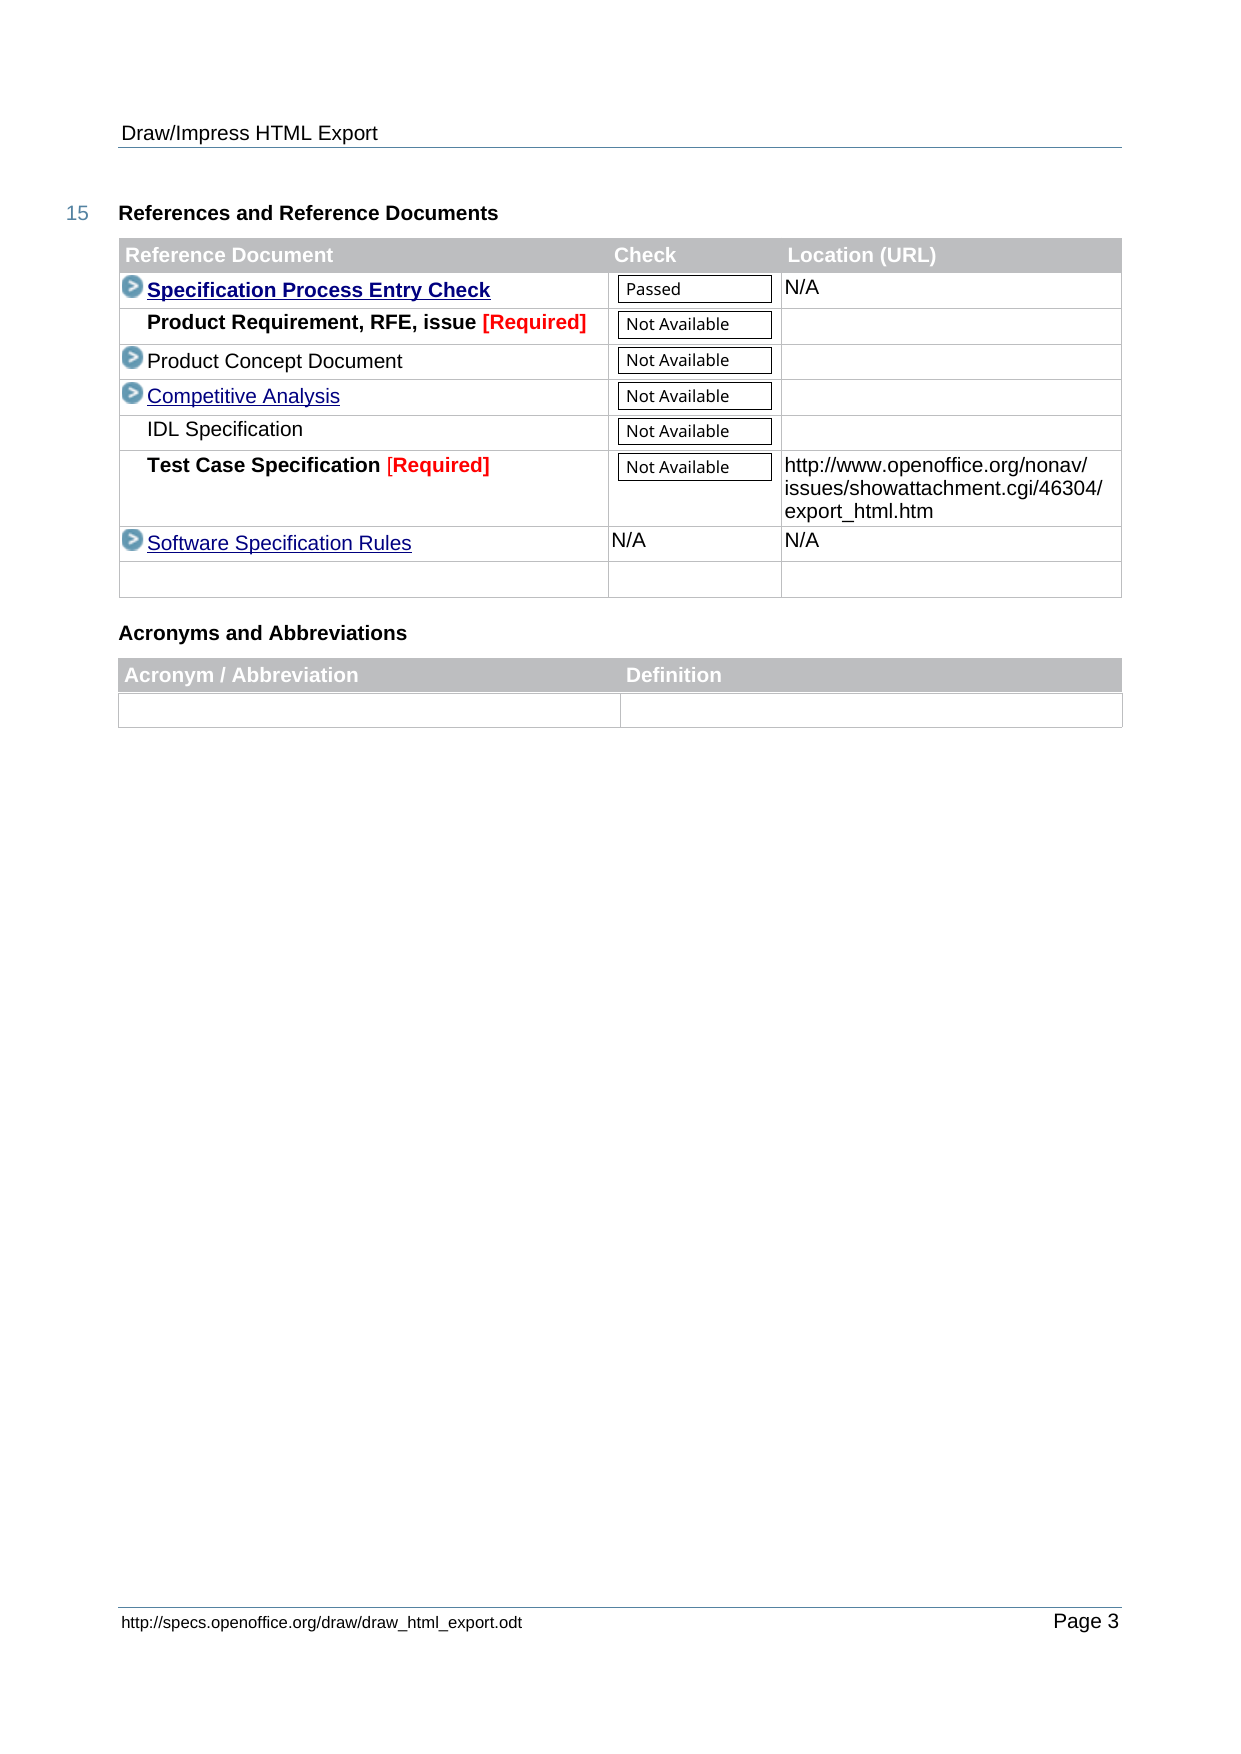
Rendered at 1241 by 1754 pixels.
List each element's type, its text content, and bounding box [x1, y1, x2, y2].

table_cell [609, 273, 781, 308]
subtitle References and Reference Documents [118, 202, 1122, 225]
table_cell [609, 345, 781, 379]
table_cell [609, 416, 781, 450]
table_cell <Please enter location here> [782, 380, 1121, 415]
table_cell N/A [782, 527, 1121, 561]
picture [122, 346, 147, 369]
table_cell Test Case Specification [Required] [120, 451, 608, 526]
table_cell Competitive Analysis [120, 380, 608, 415]
table_header Check [609, 238, 781, 273]
table_cell [782, 562, 1121, 597]
table_cell Product Requirement, RFE, issue [Required] [120, 309, 608, 344]
table_cell <Please enter location here> [782, 345, 1121, 379]
table_cell [609, 451, 781, 526]
table_cell <Please enter location here> [782, 416, 1121, 450]
table_cell <Other, e.g. references to related specs> [120, 562, 608, 597]
table_cell Software Specification Rules [120, 527, 608, 561]
table_cell <WYSIWYG> [119, 694, 620, 727]
table_cell Specification Process Entry Check [120, 273, 608, 308]
table_cell <What You See Is What You Get> [621, 694, 1122, 727]
table_cell [609, 309, 781, 344]
table_cell <Please enter location here> [782, 309, 1121, 344]
table_cell N/A [782, 273, 1121, 308]
table_header Definition [620, 658, 1122, 692]
table_header Reference Document [119, 238, 608, 273]
table_cell Product Concept Document [120, 345, 608, 379]
subtitle Acronyms and Abbreviations [118, 622, 1122, 645]
table_cell [609, 562, 781, 597]
picture [122, 382, 147, 404]
table_header Acronym / Abbreviation [118, 658, 620, 692]
picture [122, 275, 147, 298]
table_cell IDL Specification [120, 416, 608, 450]
picture [122, 529, 147, 551]
table_cell http://www.openoffice.org/nonav/issues/showattachment.cgi/46304/export_html.htm [782, 451, 1121, 526]
table_header Location (URL) [782, 238, 1122, 273]
table_cell [609, 380, 781, 415]
table_cell N/A [609, 527, 781, 561]
